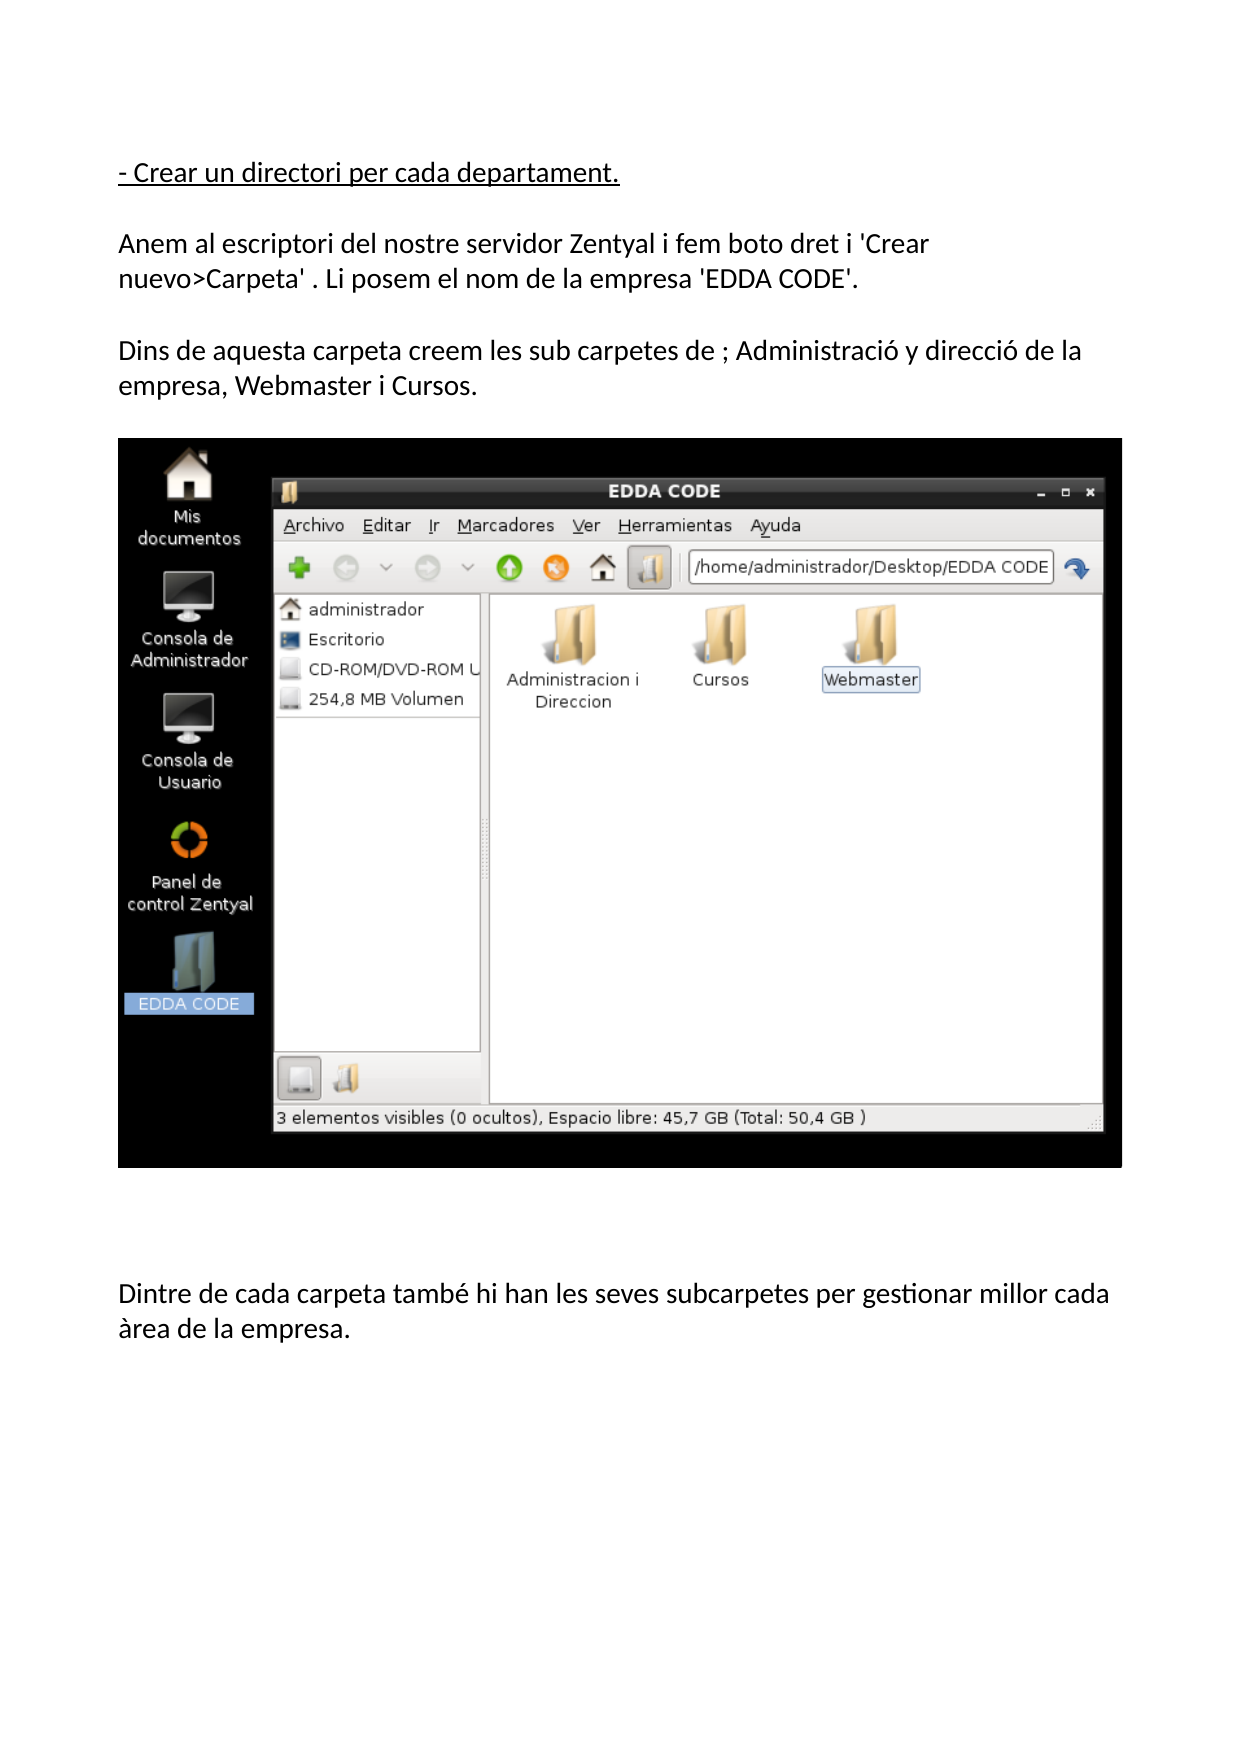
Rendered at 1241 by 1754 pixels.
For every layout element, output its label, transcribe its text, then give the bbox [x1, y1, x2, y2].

text - Crear un directori per cada departament. [118, 154, 1122, 189]
text Dins de aquesta carpeta creem les sub carpetes de ; Administració y direcció de la empresa, Webmaster i Cursos. [118, 332, 1122, 403]
text Dintre de cada carpeta també hi han les seves subcarpetes per gestionar millor cada àrea de la empresa. [118, 1275, 1122, 1346]
picture [118, 438, 1123, 1168]
text Anem al escriptori del nostre servidor Zentyal i fem boto dret i 'Crear nuevo>Carpeta' . Li posem el nom de la empresa 'EDDA CODE'. [118, 225, 1122, 296]
